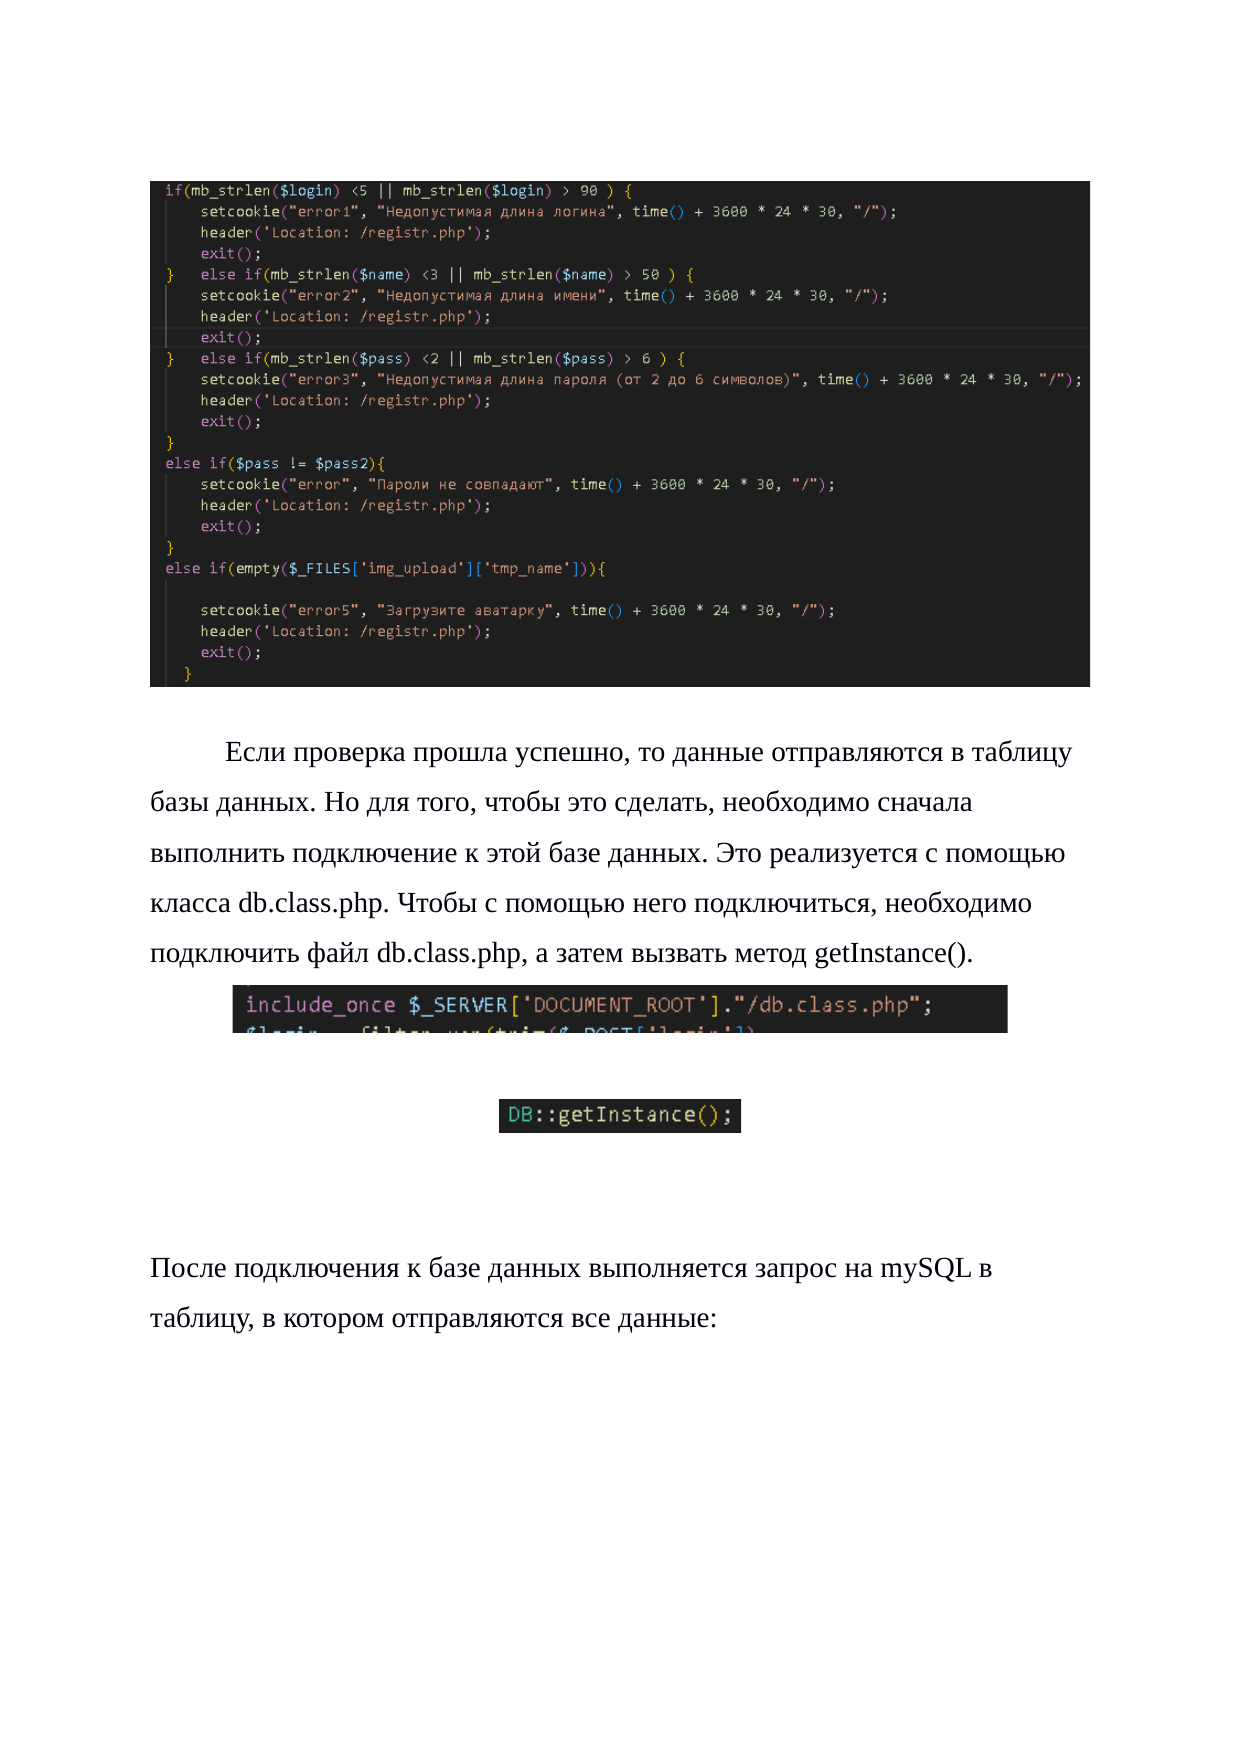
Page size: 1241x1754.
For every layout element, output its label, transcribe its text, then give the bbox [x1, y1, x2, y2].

text Если проверка прошла успешно, то данные отправляются в таблицу базы данных. Но для того, чтобы это сделать, необходимо сначала выполнить подключение к этой базе данных. Это реализуется с помощью класса db.class.php. Чтобы с помощью него подключиться, необходимо подключить файл db.class.php, а затем вызвать метод getInstance(). [150, 734, 1090, 969]
picture [150, 181, 1091, 687]
picture [232, 985, 1008, 1033]
text После подключения к базе данных выполняется запрос на mySQL в таблицу, в котором отправляются все данные: [150, 1250, 1090, 1334]
picture [499, 1099, 742, 1133]
